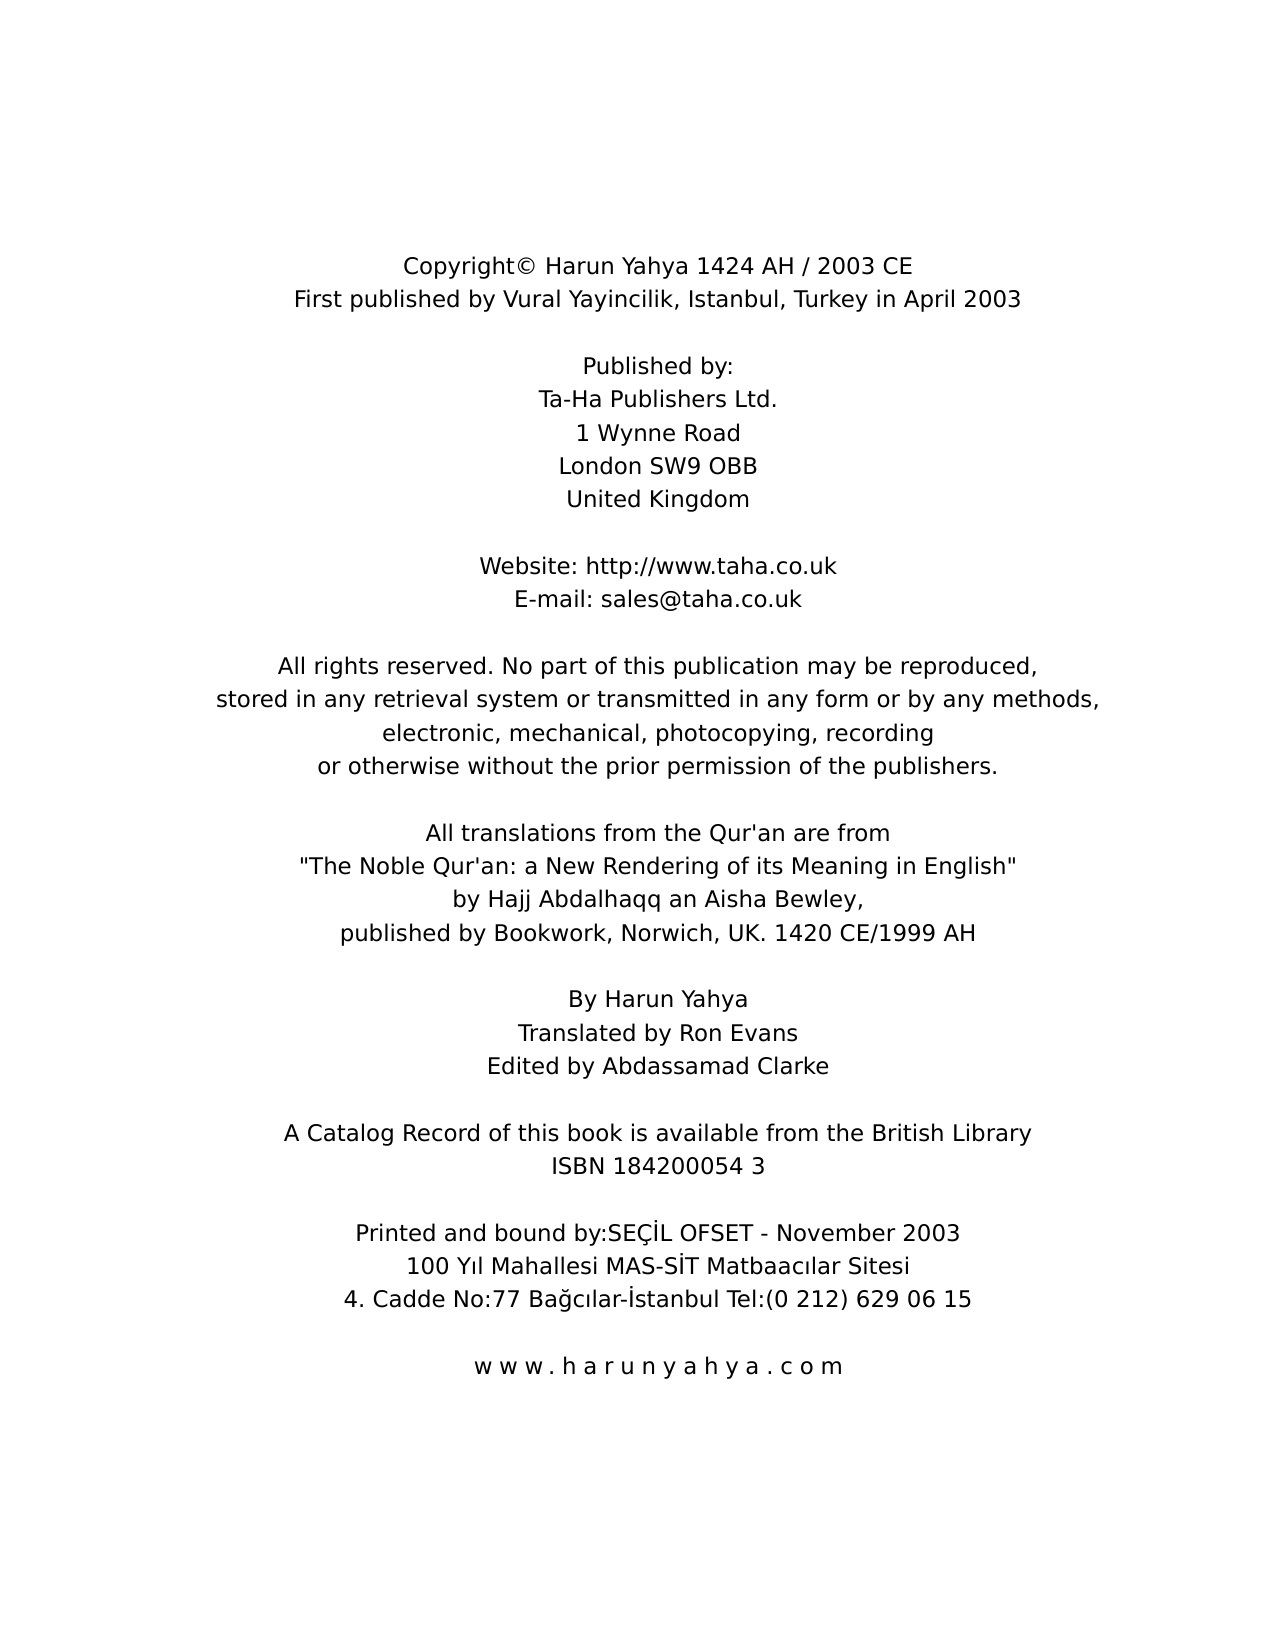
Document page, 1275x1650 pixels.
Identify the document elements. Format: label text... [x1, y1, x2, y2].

text Printed and bound by:SEÇİL OFSET - November 2003 [112, 1214, 1145, 1248]
text London SW9 OBB [112, 448, 1145, 481]
text Edited by Abdassamad Clarke [112, 1048, 1145, 1081]
text All translations from the Qur'an are from [112, 814, 1145, 848]
text Ta-Ha Publishers Ltd. [112, 381, 1145, 414]
text All rights reserved. No part of this publication may be reproduced, [112, 648, 1145, 681]
text Translated by Ron Evans [112, 1014, 1145, 1048]
text 4. Cadde No:77 Bağcılar-İstanbul Tel:(0 212) 629 06 15 [112, 1281, 1145, 1314]
text By Harun Yahya [112, 981, 1145, 1014]
text stored in any retrieval system or transmitted in any form or by any methods, [112, 681, 1145, 714]
text United Kingdom [112, 481, 1145, 514]
text Copyright© Harun Yahya 1424 AH / 2003 CE [112, 248, 1145, 281]
text www.harunyahya.com [112, 1348, 1145, 1381]
text Website: http://www.taha.co.uk [112, 548, 1145, 581]
text by Hajj Abdalhaqq an Aisha Bewley, [112, 881, 1145, 914]
text ISBN 184200054 3 [112, 1148, 1145, 1181]
text E-mail: sales@taha.co.uk [112, 581, 1145, 614]
text published by Bookwork, Norwich, UK. 1420 CE/1999 AH [112, 914, 1145, 948]
text Published by: [112, 348, 1145, 381]
text 100 Yıl Mahallesi MAS-SİT Matbaacılar Sitesi [112, 1248, 1145, 1281]
text 1 Wynne Road [112, 414, 1145, 448]
text A Catalog Record of this book is available from the British Library [112, 1114, 1145, 1148]
text "The Noble Qur'an: a New Rendering of its Meaning in English" [112, 848, 1145, 881]
text electronic, mechanical, photocopying, recording [112, 714, 1145, 748]
text or otherwise without the prior permission of the publishers. [112, 748, 1145, 781]
text First published by Vural Yayincilik, Istanbul, Turkey in April 2003 [112, 281, 1145, 314]
